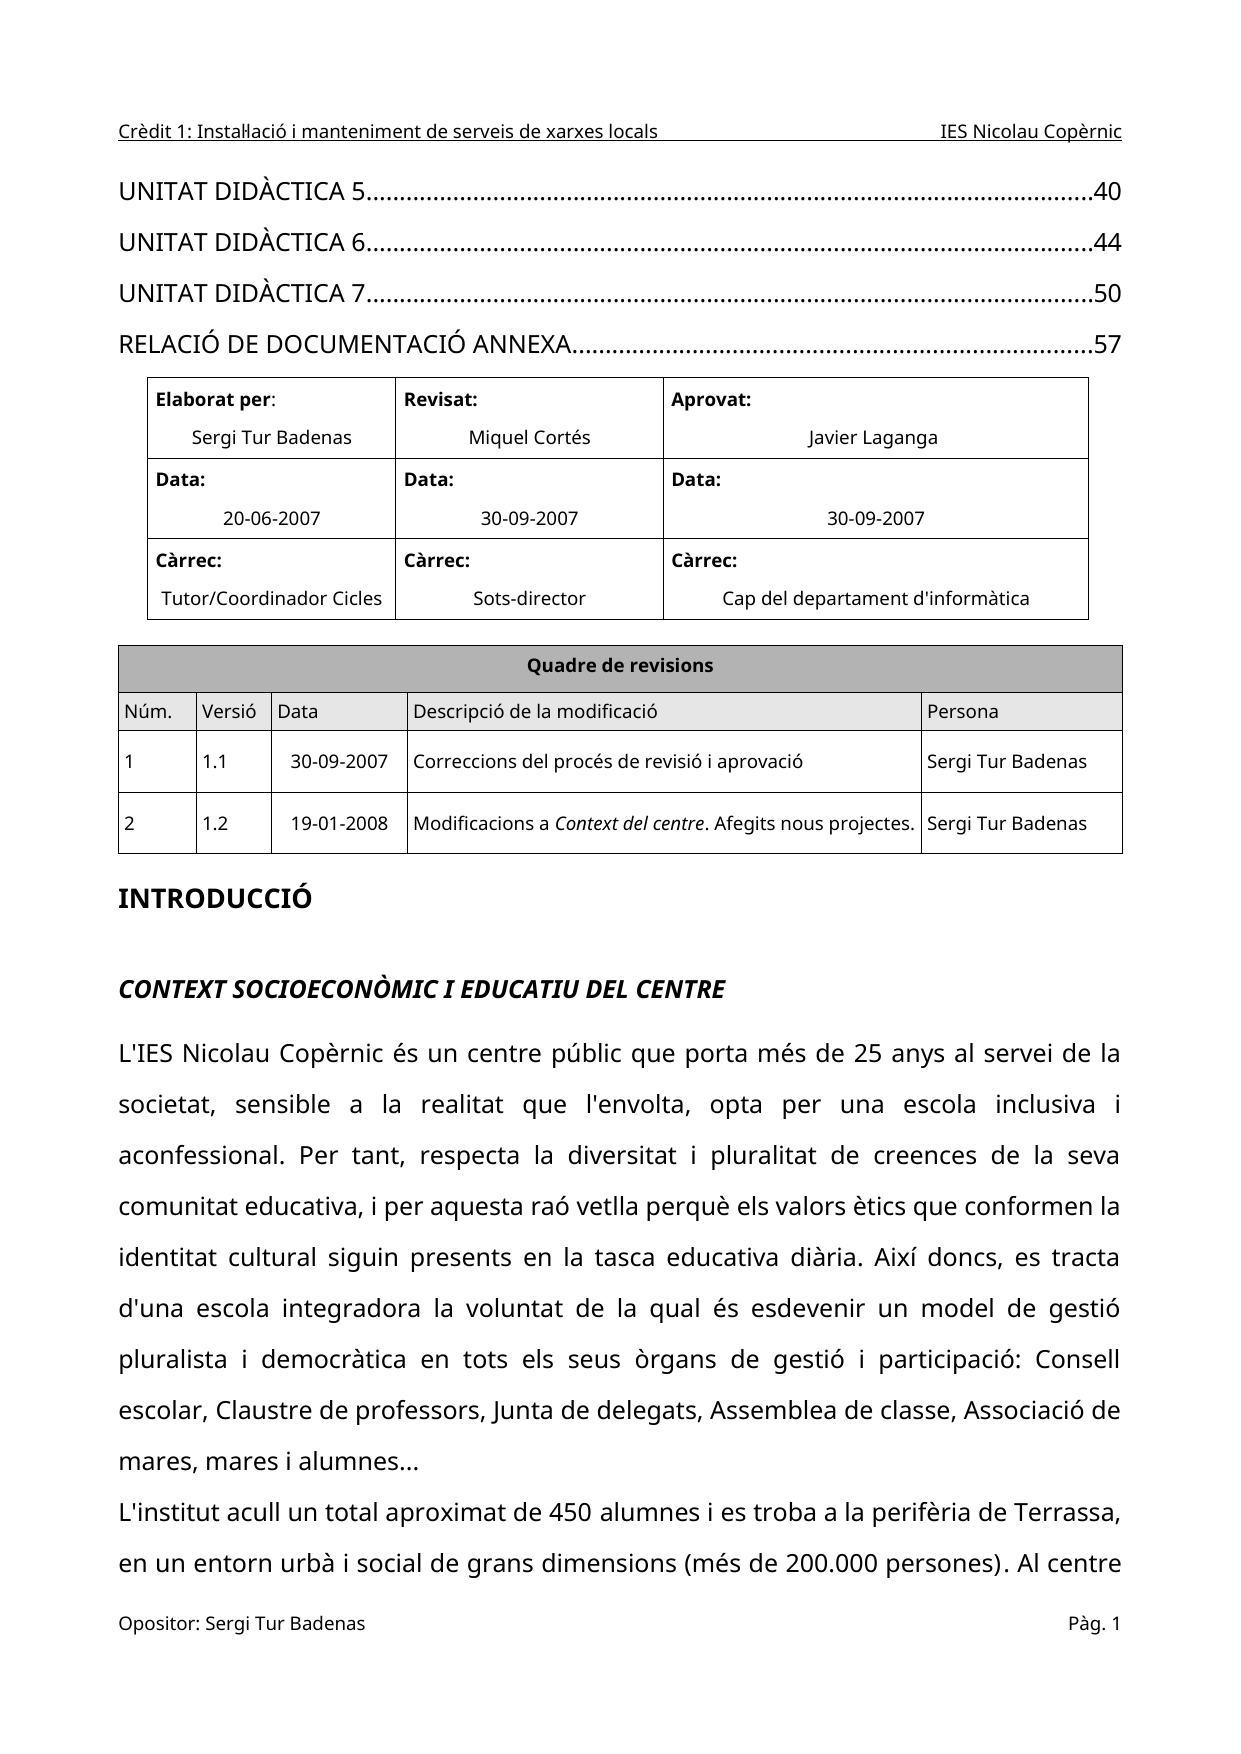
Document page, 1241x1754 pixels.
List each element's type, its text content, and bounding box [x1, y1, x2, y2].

table_cell Data: 30-09-2007 [664, 459, 1088, 538]
table_cell Càrrec: Cap del departament d'informàtica [664, 539, 1088, 618]
table_cell Persona [922, 693, 1122, 730]
table_header Aprovat: Javier Laganga [664, 378, 1088, 458]
table_cell Descripció de la modificació [408, 693, 921, 730]
text UNITAT DIDÀCTICA 7 50 [118, 275, 1122, 309]
text UNITAT DIDÀCTICA 5 40 [118, 173, 1122, 207]
table_cell Versió [197, 693, 271, 730]
table_cell Data: 30-09-2007 [396, 459, 663, 538]
subtitle INTRODUCCIÓ [118, 879, 1122, 916]
table_cell 1 [119, 731, 196, 792]
text L'institut acull un total aproximat de 450 alumnes i es troba a la perifèria de Terrassa, en un entorn urbà i social de grans dimensions (més de 200.000 persones). Al centre [118, 1495, 1122, 1580]
table_cell 19-01-2008 [272, 793, 407, 853]
table_cell Data [272, 693, 407, 730]
text UNITAT DIDÀCTICA 6 44 [118, 224, 1122, 258]
table_cell Sergi Tur Badenas [922, 731, 1122, 792]
table_cell Núm. [119, 693, 196, 730]
table_cell Sergi Tur Badenas [922, 793, 1122, 853]
table_cell 1.1 [197, 731, 271, 792]
table_header Revisat: Miquel Cortés [396, 378, 663, 458]
table_cell 30-09-2007 [272, 731, 407, 792]
table_cell Data: 20-06-2007 [148, 459, 395, 538]
text RELACIÓ DE DOCUMENTACIÓ ANNEXA 57 [118, 326, 1122, 360]
subtitle CONTEXT SOCIOECONÒMIC I EDUCATIU DEL CENTRE [118, 972, 1122, 1006]
table_header Quadre de revisions [119, 646, 1122, 692]
table_cell Càrrec: Tutor/Coordinador Cicles [148, 539, 395, 618]
table_header Elaborat per: Sergi Tur Badenas [148, 378, 395, 458]
text L'IES Nicolau Copèrnic és un centre públic que porta més de 25 anys al servei de la societat, sensible a la realitat que l'envolta, opta per una escola inclusiva i aconfessional. Per tant, respecta la diversitat i pluralitat de creences de la seva comunitat educativa, i per aquesta raó vetlla perquè els valors ètics que conformen la identitat cultural siguin presents en la tasca educativa diària. Així doncs, es tracta d'una escola integradora la voluntat de la qual és esdevenir un model de gestió pluralista i democràtica en tots els seus òrgans de gestió i participació: Consell escolar, Claustre de professors, Junta de delegats, Assemblea de classe, Associació de mares, mares i alumnes... [118, 1036, 1122, 1478]
table_cell 1.2 [197, 793, 271, 853]
table_cell Càrrec: Sots-director [396, 539, 663, 618]
table_cell Correccions del procés de revisió i aprovació [408, 731, 921, 792]
table_cell Modificacions a Context del centre. Afegits nous projectes. [408, 793, 921, 853]
table_cell 2 [119, 793, 196, 853]
